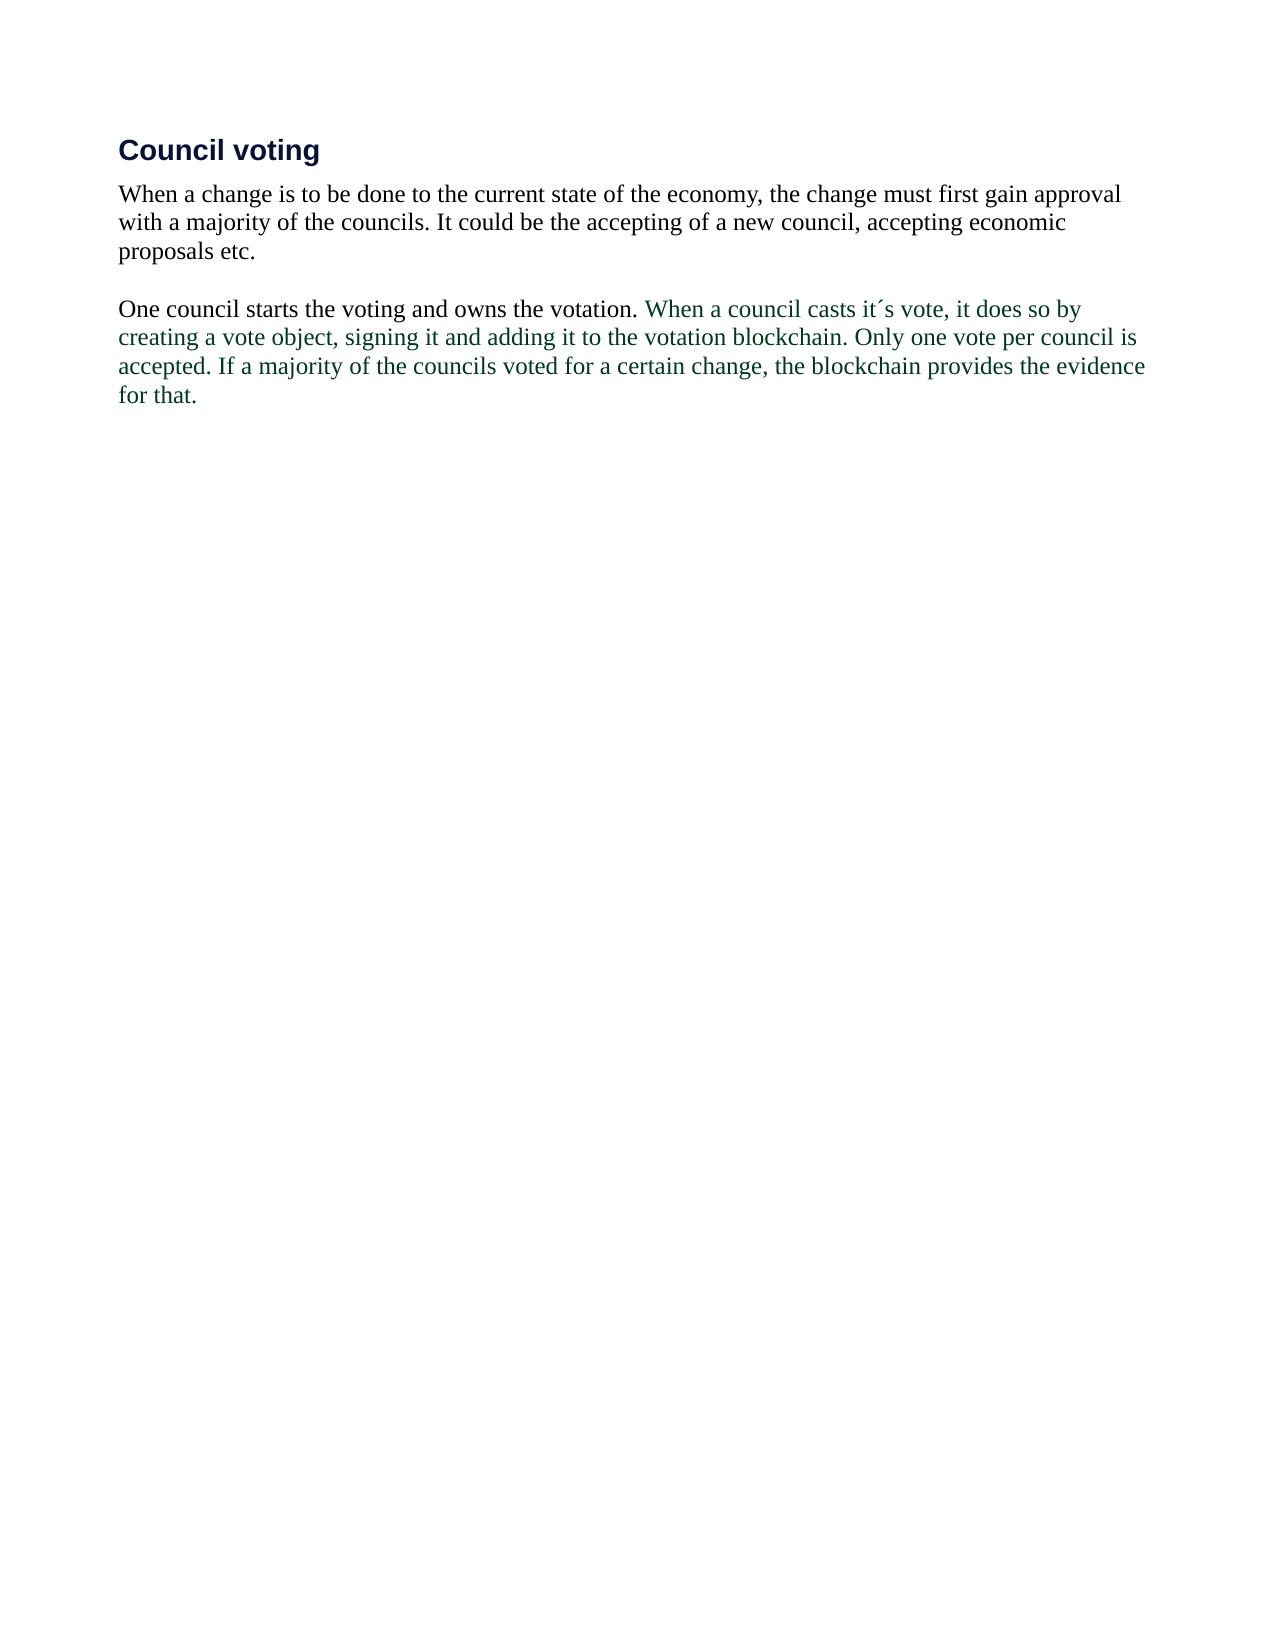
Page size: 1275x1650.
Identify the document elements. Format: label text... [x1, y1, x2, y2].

text When a change is to be done to the current state of the economy, the change must first gain approval with a majority of the councils. It could be the accepting of a new council, accepting economic proposals etc. [118, 179, 1157, 265]
text One council starts the voting and owns the votation. When a council casts it´s vote, it does so by creating a vote object, signing it and adding it to the votation blockchain. Only one vote per council is accepted. If a majority of the councils voted for a certain change, the blockchain provides the evidence for that. [118, 294, 1157, 409]
subtitle Council voting [118, 133, 1157, 166]
